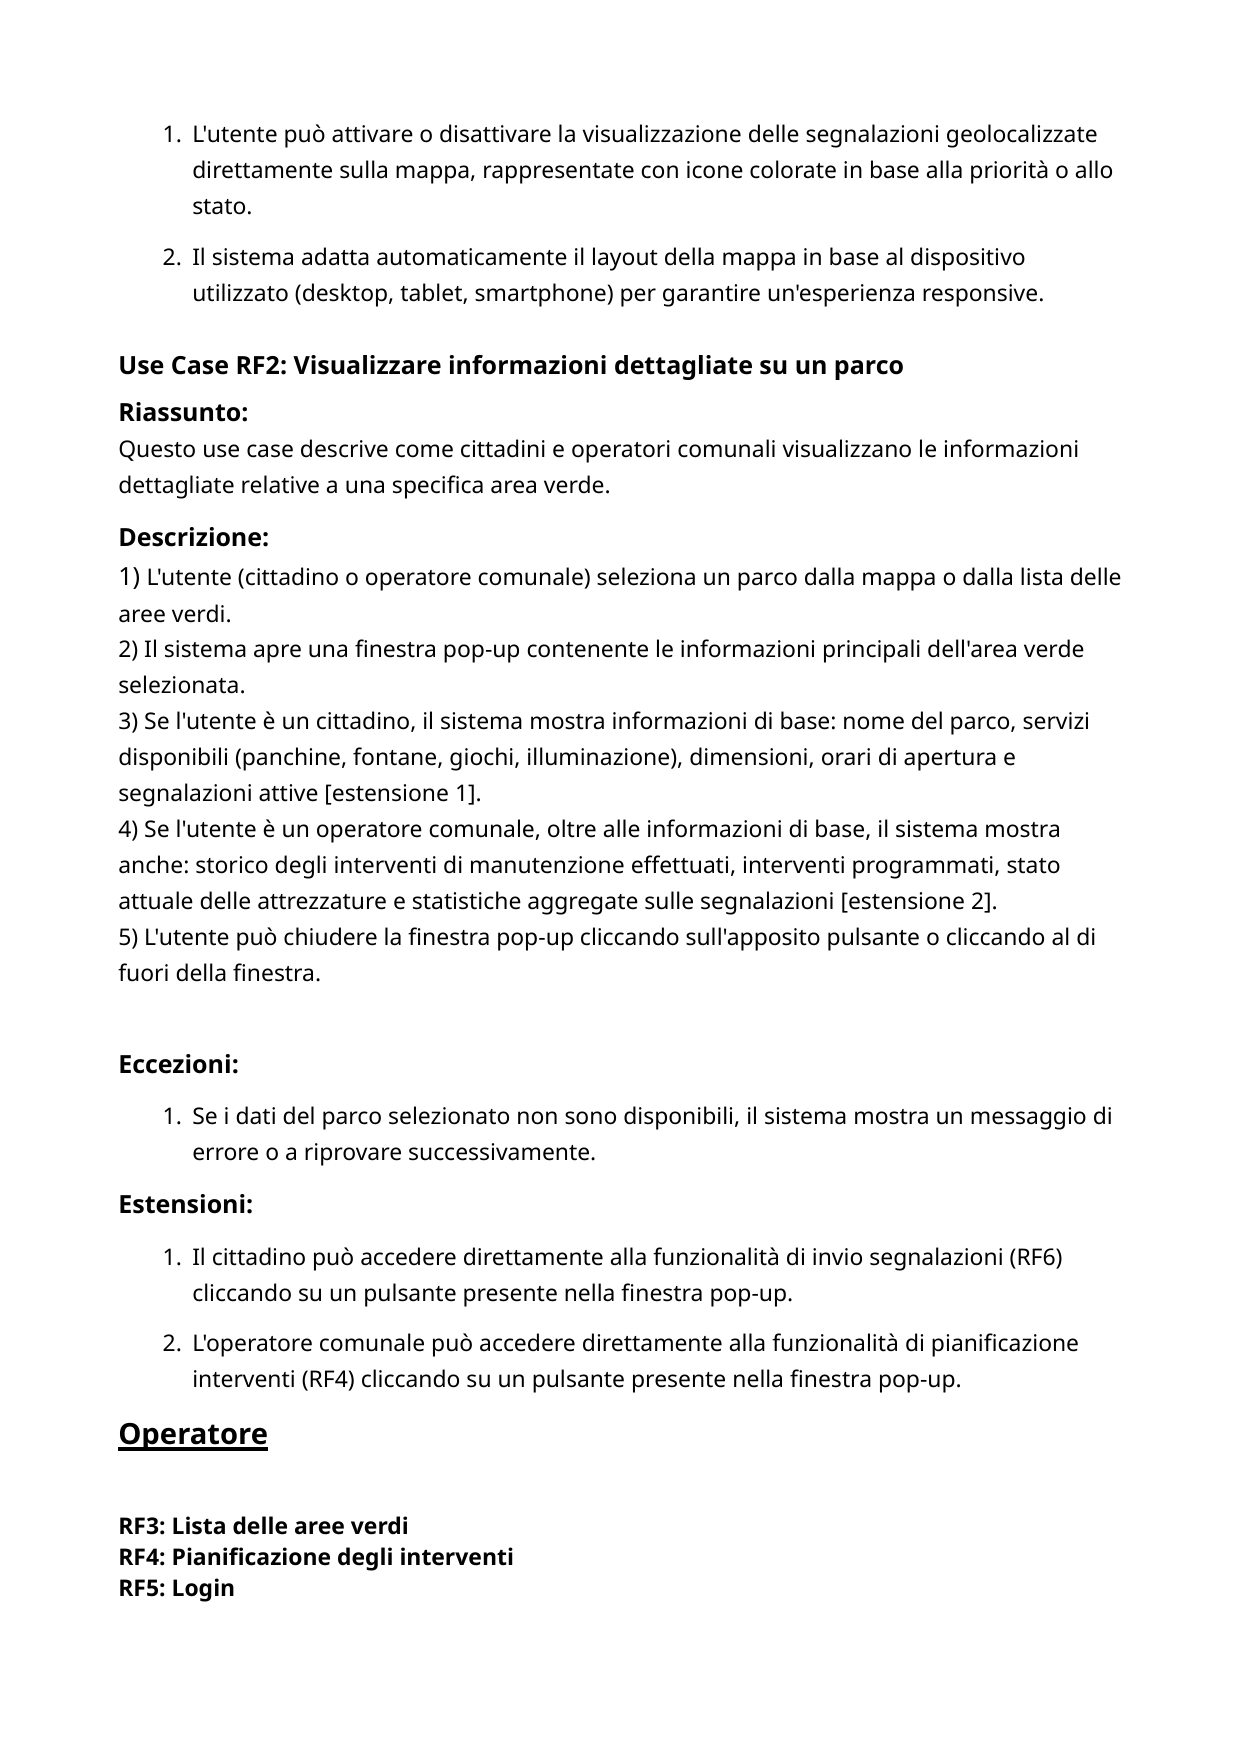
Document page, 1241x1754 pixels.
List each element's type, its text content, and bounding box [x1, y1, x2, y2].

text Riassunto: Questo use case descrive come cittadini e operatori comunali visualizzano le informazioni dettagliate relative a una specifica area verde. [118, 394, 1122, 500]
text RF3: Lista delle aree verdi [118, 1510, 1122, 1541]
text Estensioni: [118, 1187, 1122, 1221]
text Operatore [118, 1413, 1122, 1453]
list L'operatore comunale può accedere direttamente alla funzionalità di pianificazione interventi (RF4) cliccando su un pulsante presente nella finestra pop-up. [162, 1327, 1122, 1394]
list Il sistema adatta automaticamente il layout della mappa in base al dispositivo utilizzato (desktop, tablet, smartphone) per garantire un'esperienza responsive. [162, 241, 1122, 308]
text RF5: Login [118, 1572, 1122, 1604]
text Descrizione: 1) L'utente (cittadino o operatore comunale) seleziona un parco dalla mappa o dalla lista delle aree verdi. 2) Il sistema apre una finestra pop-up contenente le informazioni principali dell'area verde selezionata. 3) Se l'utente è un cittadino, il sistema mostra informazioni di base: nome del parco, servizi disponibili (panchine, fontane, giochi, illuminazione), dimensioni, orari di apertura e segnalazioni attive [estensione 1]. 4) Se l'utente è un operatore comunale, oltre alle informazioni di base, il sistema mostra anche: storico degli interventi di manutenzione effettuati, interventi programmati, stato attuale delle attrezzature e statistiche aggregate sulle segnalazioni [estensione 2]. 5) L'utente può chiudere la finestra pop-up cliccando sull'apposito pulsante o cliccando al di fuori della finestra. [118, 519, 1122, 988]
text Eccezioni: [118, 1047, 1122, 1081]
subtitle Use Case RF2: Visualizzare informazioni dettagliate su un parco [118, 348, 1122, 382]
list Se i dati del parco selezionato non sono disponibili, il sistema mostra un messaggio di errore o a riprovare successivamente. [162, 1100, 1122, 1167]
text RF4: Pianificazione degli interventi [118, 1541, 1122, 1572]
list L'utente può attivare o disattivare la visualizzazione delle segnalazioni geolocalizzate direttamente sulla mappa, rappresentate con icone colorate in base alla priorità o allo stato. [162, 118, 1122, 221]
list Il cittadino può accedere direttamente alla funzionalità di invio segnalazioni (RF6) cliccando su un pulsante presente nella finestra pop-up. [162, 1241, 1122, 1308]
